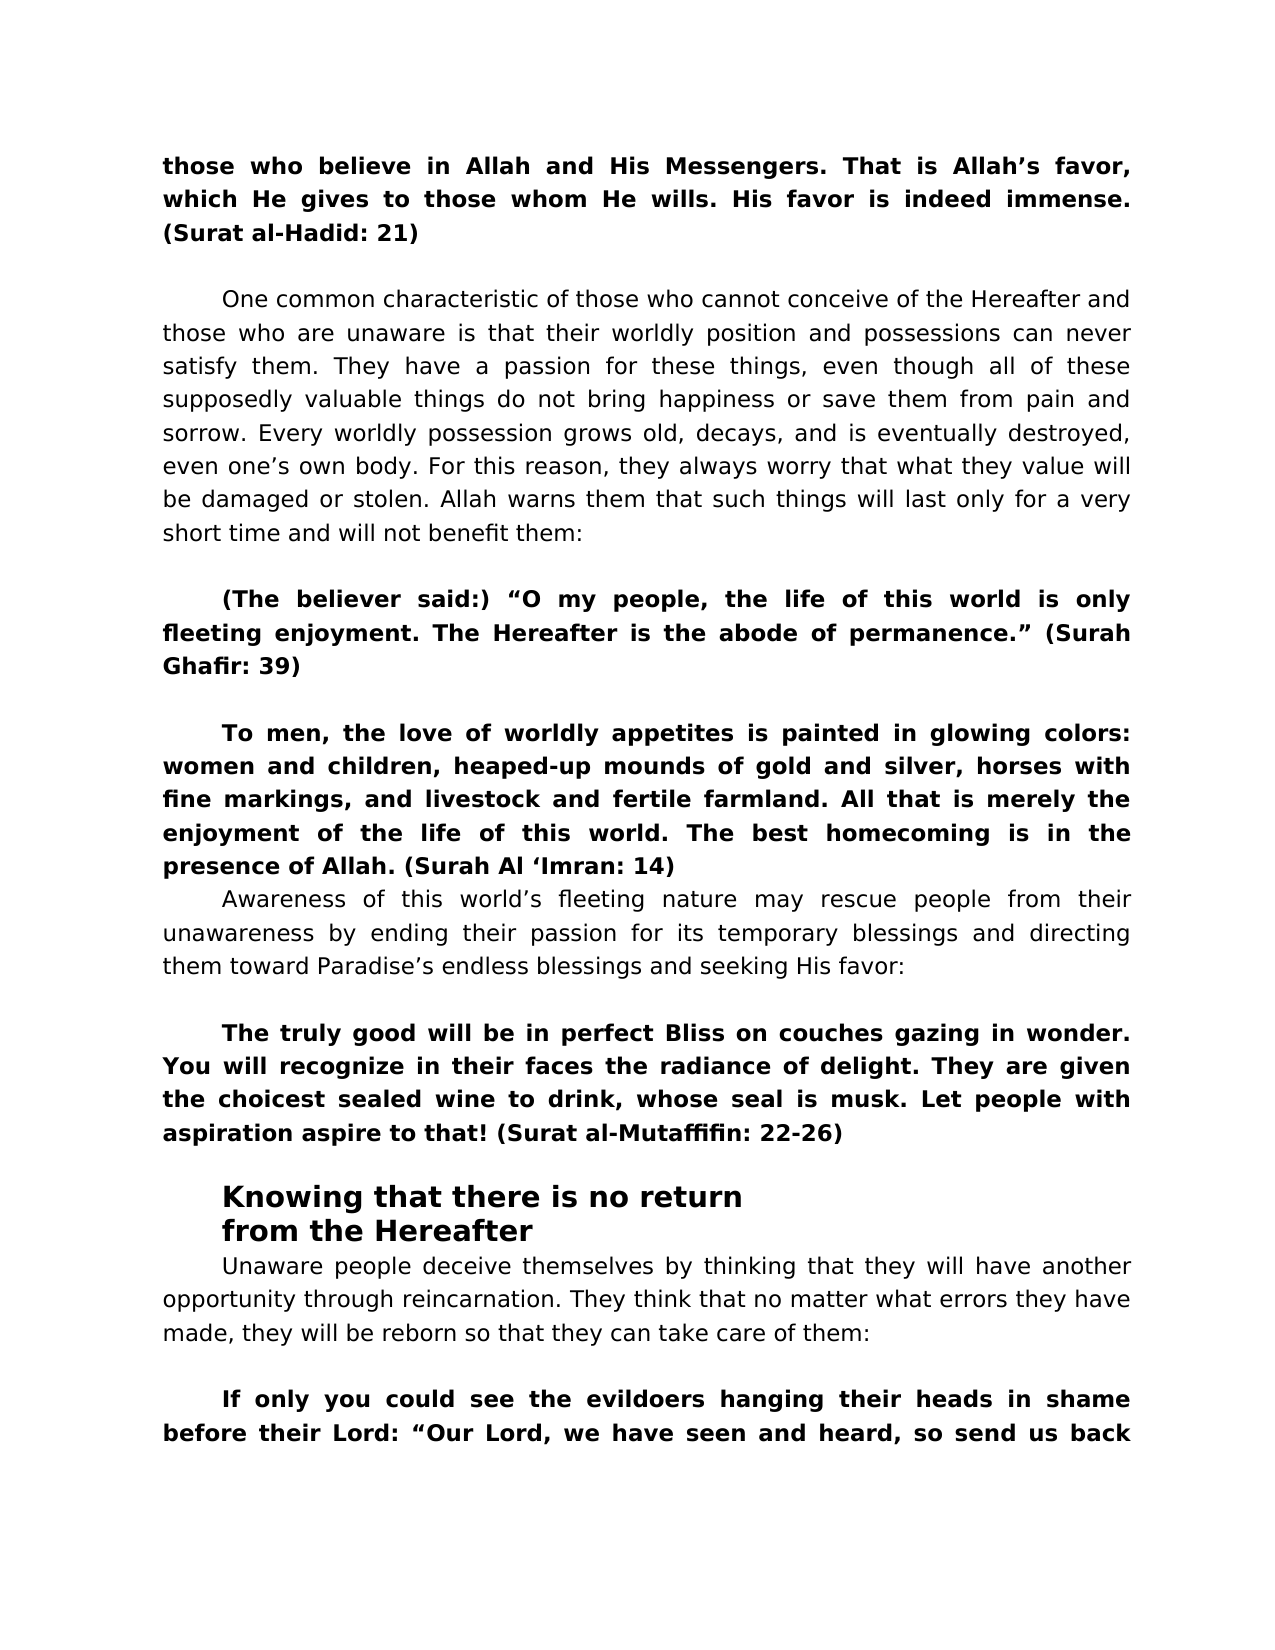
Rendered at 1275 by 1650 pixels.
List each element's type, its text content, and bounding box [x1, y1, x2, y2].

text Knowing that there is no return [162, 1181, 1132, 1214]
text If only you could see the evildoers hanging their heads in shame before their Lord: “Our Lord, we have seen and heard, so send us back [162, 1381, 1132, 1448]
text Awareness of this world’s fleeting nature may rescue people from their unawareness by ending their passion for its temporary blessings and directing them toward Paradise’s endless blessings and seeking His favor: [162, 881, 1132, 981]
text from the Hereafter [162, 1214, 1132, 1248]
text To men, the love of worldly appetites is painted in glowing colors: women and children, heaped-up mounds of gold and silver, horses with fine markings, and livestock and fertile farmland. All that is merely the enjoyment of the life of this world. The best homecoming is in the presence of Allah. (Surah Al ‘Imran: 14) [162, 714, 1132, 881]
text One common characteristic of those who cannot conceive of the Hereafter and those who are unaware is that their worldly position and possessions can never satisfy them. They have a passion for these things, even though all of these supposedly valuable things do not bring happiness or save them from pain and sorrow. Every worldly possession grows old, decays, and is eventually destroyed, even one’s own body. For this reason, they always worry that what they value will be damaged or stolen. Allah warns them that such things will last only for a very short time and will not benefit them: [162, 281, 1132, 548]
text (The believer said:) “O my people, the life of this world is only fleeting enjoyment. The Hereafter is the abode of permanence.” (Surah Ghafir: 39) [162, 581, 1132, 681]
text those who believe in Allah and His Messengers. That is Allah’s favor, which He gives to those whom He wills. His favor is indeed immense. (Surat al-Hadid: 21) [162, 148, 1132, 248]
text The truly good will be in perfect Bliss on couches gazing in wonder. You will recognize in their faces the radiance of delight. They are given the choicest sealed wine to drink, whose seal is musk. Let people with aspiration aspire to that! (Surat al-Mutaffifin: 22-26) [162, 1014, 1132, 1148]
text Unaware people deceive themselves by thinking that they will have another opportunity through reincarnation. They think that no matter what errors they have made, they will be reborn so that they can take care of them: [162, 1248, 1132, 1348]
